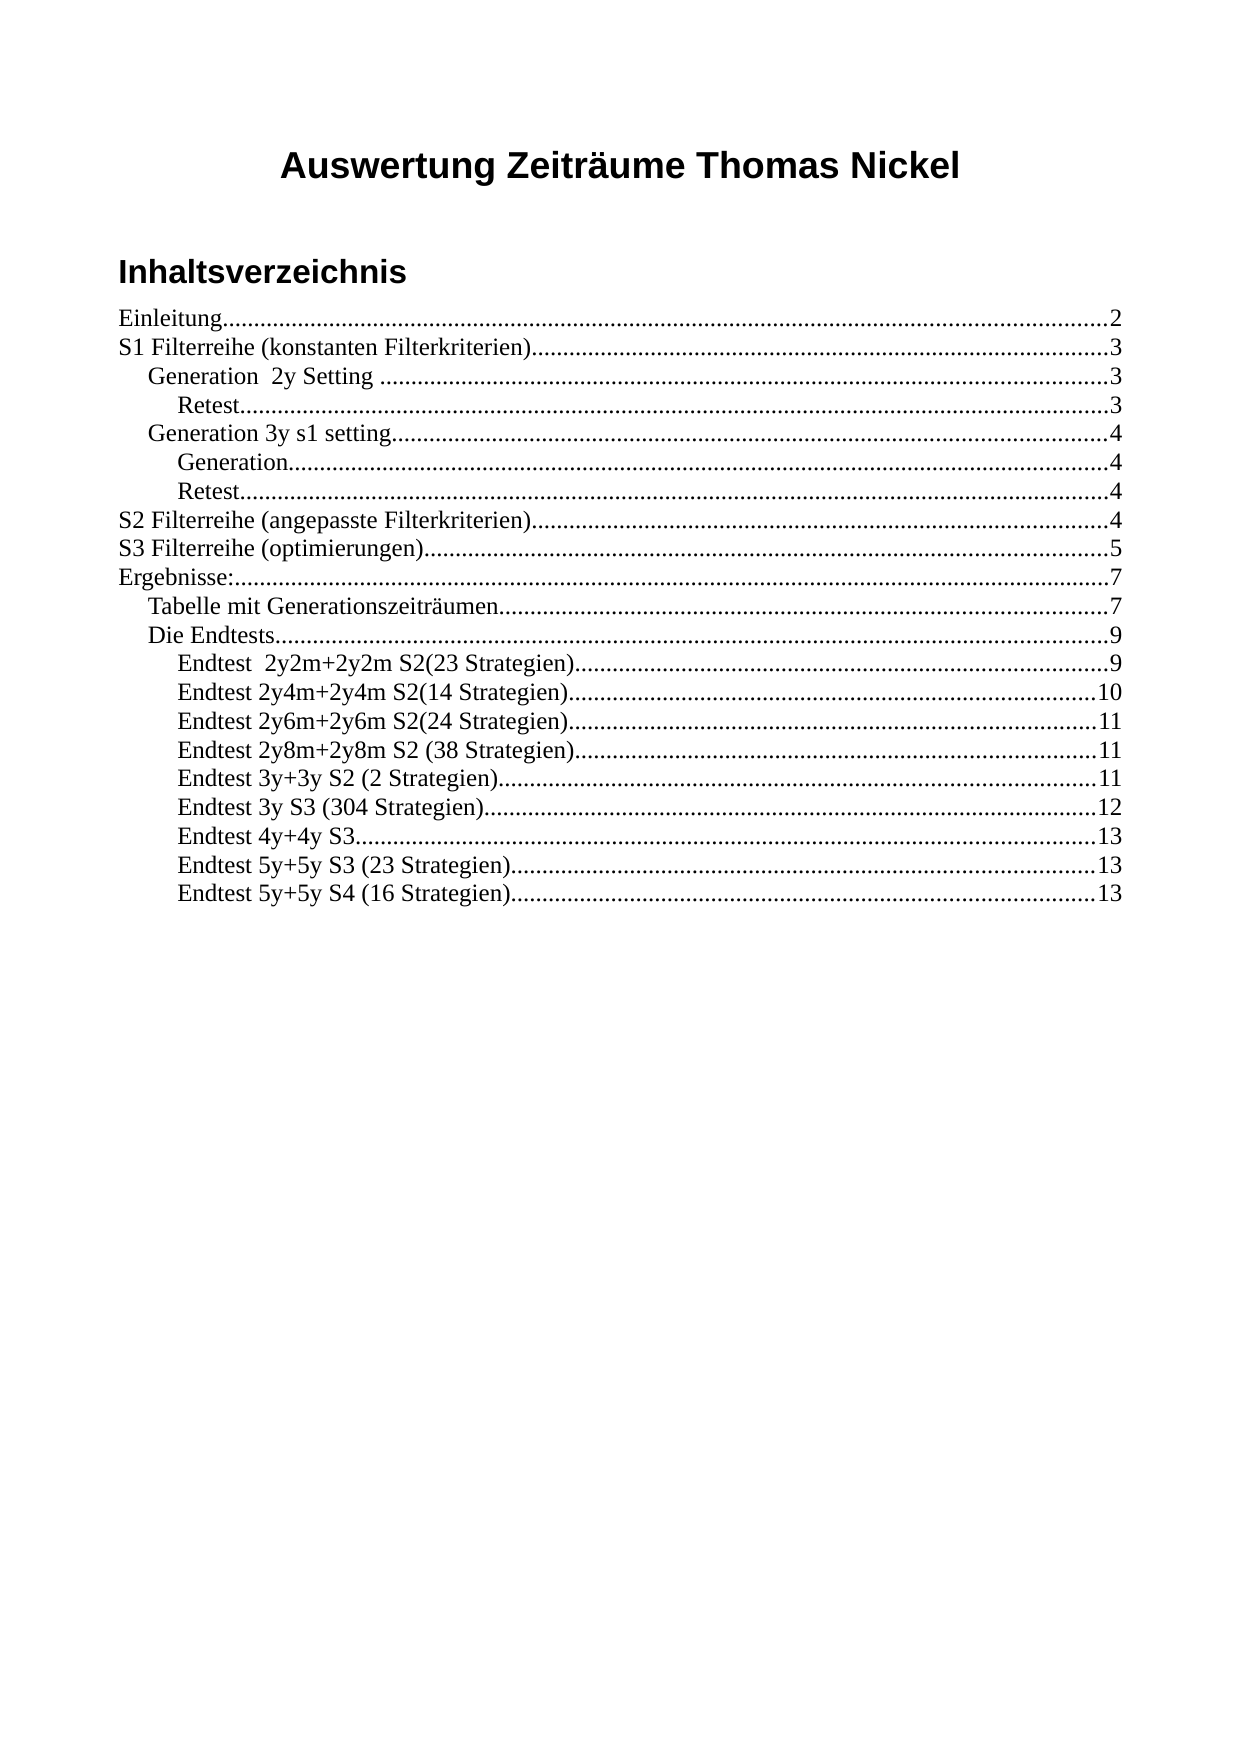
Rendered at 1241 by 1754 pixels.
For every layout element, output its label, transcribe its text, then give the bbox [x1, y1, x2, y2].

text S1 Filterreihe (konstanten Filterkriterien) 3 [118, 332, 1122, 361]
text Generation 3y s1 setting 4 [148, 418, 1122, 447]
text Endtest 2y4m+2y4m S2(14 Strategien) 10 [177, 677, 1122, 706]
text S3 Filterreihe (optimierungen) 5 [118, 533, 1122, 562]
text S2 Filterreihe (angepasste Filterkriterien) 4 [118, 505, 1122, 533]
text Generation 4 [177, 447, 1122, 476]
text Ergebnisse: 7 [118, 562, 1122, 591]
text Endtest 4y+4y S3 13 [177, 821, 1122, 850]
text Die Endtests 9 [148, 620, 1122, 648]
subtitle Inhaltsverzeichnis [118, 252, 1122, 291]
title Auswertung Zeiträume Thomas Nickel [118, 143, 1122, 186]
text Endtest 3y S3 (304 Strategien) 12 [177, 792, 1122, 821]
text Einleitung 2 [118, 303, 1122, 332]
text Endtest 2y8m+2y8m S2 (38 Strategien) 11 [177, 735, 1122, 763]
text Generation 2y Setting 3 [148, 361, 1122, 390]
text Retest 3 [177, 390, 1122, 418]
text Endtest 2y2m+2y2m S2(23 Strategien) 9 [177, 648, 1122, 677]
text Endtest 3y+3y S2 (2 Strategien) 11 [177, 763, 1122, 792]
text Endtest 2y6m+2y6m S2(24 Strategien) 11 [177, 706, 1122, 735]
text Tabelle mit Generationszeiträumen 7 [148, 591, 1122, 620]
text Endtest 5y+5y S3 (23 Strategien) 13 [177, 850, 1122, 878]
text Retest 4 [177, 476, 1122, 505]
text Endtest 5y+5y S4 (16 Strategien) 13 [177, 878, 1122, 907]
